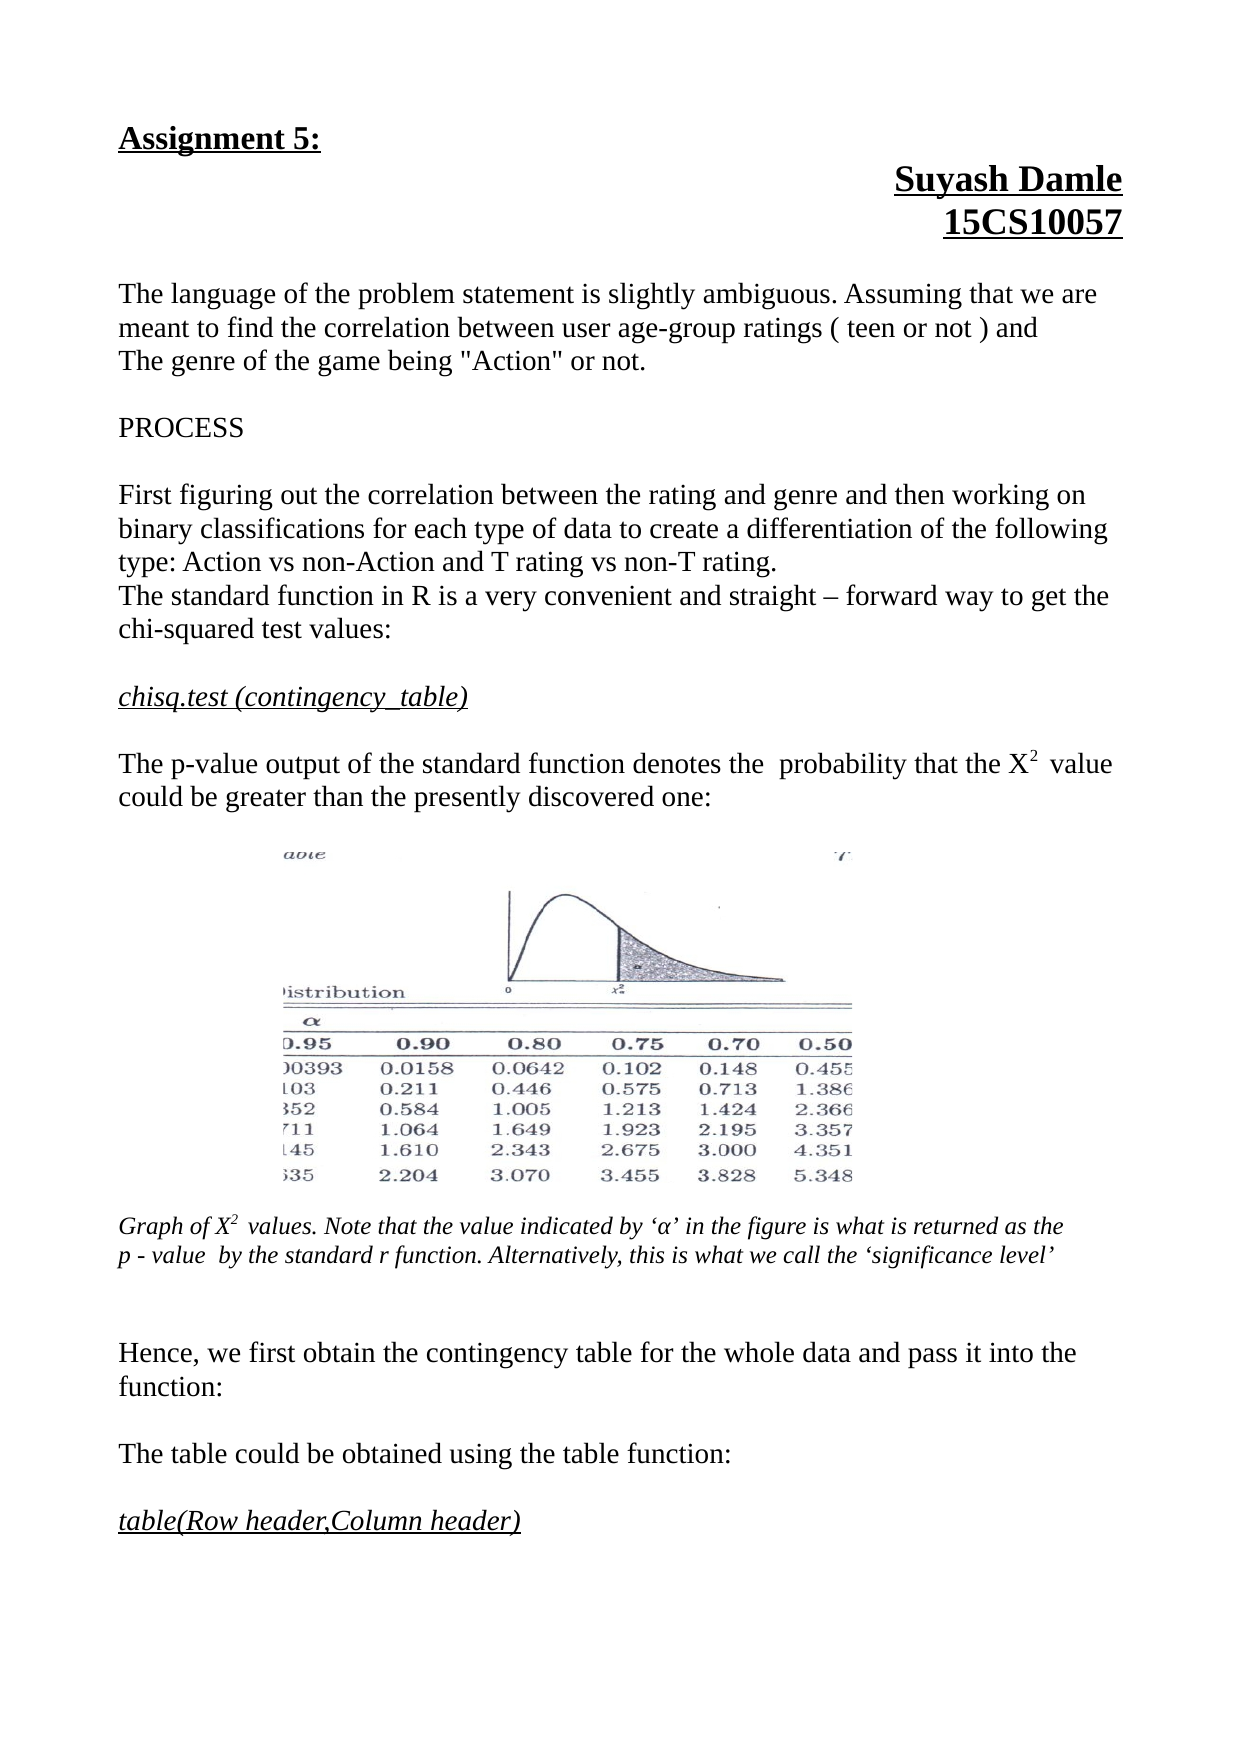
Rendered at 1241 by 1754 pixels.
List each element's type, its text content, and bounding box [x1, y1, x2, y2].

text PROCESS [118, 410, 1122, 444]
text 15CS10057 [118, 199, 1122, 243]
picture [645, 852, 853, 910]
text Suyash Damle [118, 156, 1122, 199]
text The p-value output of the standard function denotes the probability that the X2 value could be greater than the presently discovered one: [118, 746, 1122, 813]
text The table could be obtained using the table function: [118, 1436, 1122, 1470]
text The language of the problem statement is slightly ambiguous. Assuming that we are meant to find the correlation between user age-group ratings ( teen or not ) and [118, 276, 1122, 343]
text The genre of the game being "Action" or not. [118, 343, 1122, 377]
text Hence, we first obtain the contingency table for the whole data and pass it into the function: [118, 1336, 1122, 1403]
text Graph of X2 values. Note that the value indicated by ‘α’ in the figure is what is returned as the p - value by the standard r function. Alternatively, this is what we call the ‘significance level’ [118, 1211, 1122, 1268]
text The standard function in R is a very convenient and straight – forward way to get the chi-squared test values: [118, 578, 1122, 645]
text Assignment 5: [118, 118, 1122, 156]
text table(Row header,Column header) [118, 1503, 1122, 1537]
text chisq.test (contingency_table) [118, 679, 1122, 712]
text First figuring out the correlation between the rating and genre and then working on binary classifications for each type of data to create a differentiation of the following type: Action vs non-Action and T rating vs non-T rating. [118, 477, 1122, 578]
